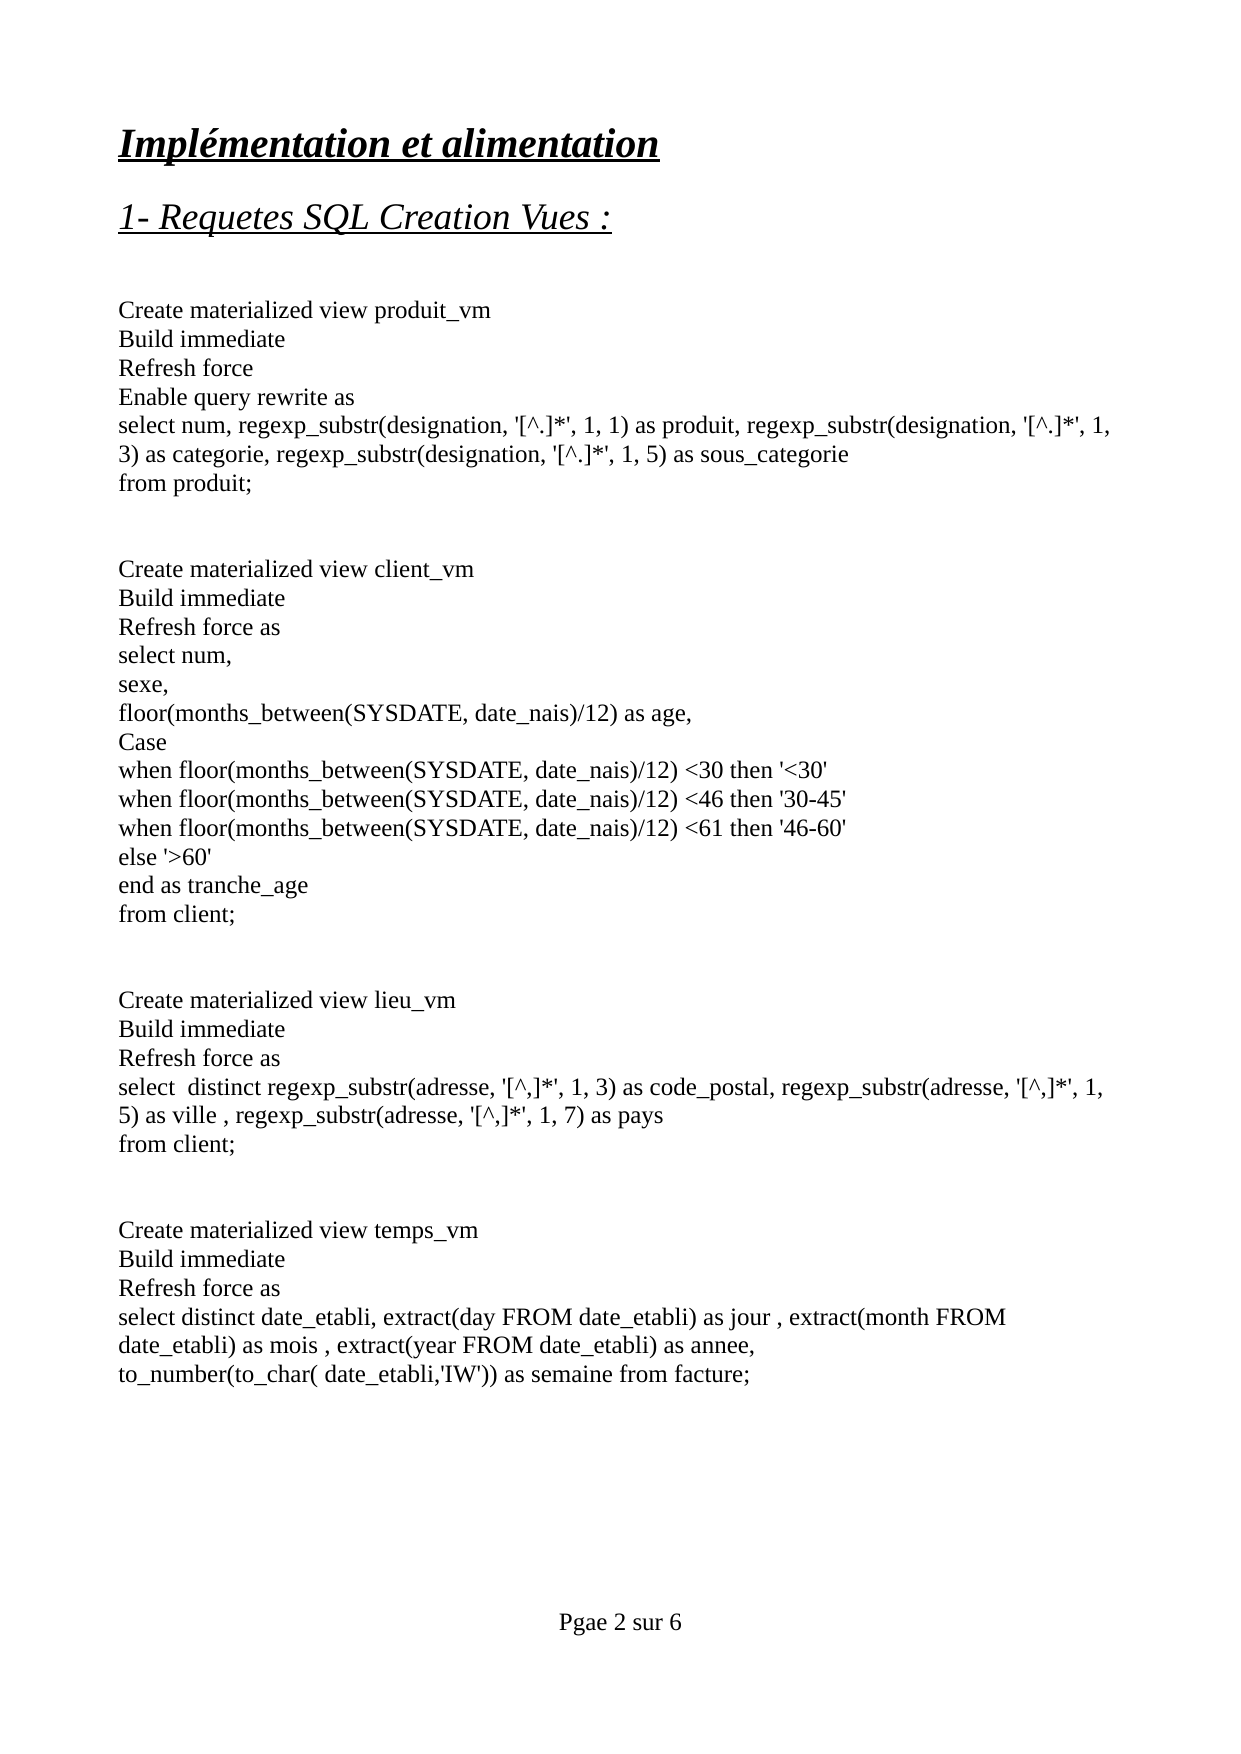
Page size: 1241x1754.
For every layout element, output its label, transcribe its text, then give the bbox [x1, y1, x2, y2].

text Build immediate [118, 583, 1122, 612]
text Create materialized view temps_vm [118, 1215, 1122, 1244]
text Build immediate [118, 1244, 1122, 1273]
text from client; [118, 899, 1122, 928]
text Enable query rewrite as [118, 382, 1122, 410]
text Implémentation et alimentation [118, 118, 1122, 166]
text select num, regexp_substr(designation, '[^.]*', 1, 1) as produit, regexp_substr(designation, '[^.]*', 1, 3) as categorie, regexp_substr(designation, '[^.]*', 1, 5) as sous_categorie [118, 410, 1122, 468]
text else '>60' [118, 842, 1122, 870]
text Build immediate [118, 1014, 1122, 1043]
text from client; [118, 1129, 1122, 1158]
text Refresh force [118, 353, 1122, 382]
text Refresh force as [118, 1043, 1122, 1072]
text Create materialized view lieu_vm [118, 985, 1122, 1014]
text select distinct date_etabli, extract(day FROM date_etabli) as jour , extract(month FROM date_etabli) as mois , extract(year FROM date_etabli) as annee, to_number(to_char( date_etabli,'IW')) as semaine from facture; [118, 1302, 1122, 1388]
text end as tranche_age [118, 870, 1122, 899]
text sexe, [118, 669, 1122, 698]
text floor(months_between(SYSDATE, date_nais)/12) as age, [118, 698, 1122, 727]
text select num, [118, 640, 1122, 669]
text Case [118, 727, 1122, 755]
text when floor(months_between(SYSDATE, date_nais)/12) <30 then '<30' [118, 755, 1122, 784]
text Build immediate [118, 324, 1122, 353]
text Refresh force as [118, 1273, 1122, 1302]
text Create materialized view client_vm [118, 554, 1122, 583]
text Refresh force as [118, 612, 1122, 640]
text from produit; [118, 468, 1122, 497]
text select distinct regexp_substr(adresse, '[^,]*', 1, 3) as code_postal, regexp_substr(adresse, '[^,]*', 1, 5) as ville , regexp_substr(adresse, '[^,]*', 1, 7) as pays [118, 1072, 1122, 1129]
text when floor(months_between(SYSDATE, date_nais)/12) <46 then '30-45' [118, 784, 1122, 813]
text Create materialized view produit_vm [118, 295, 1122, 324]
text when floor(months_between(SYSDATE, date_nais)/12) <61 then '46-60' [118, 813, 1122, 842]
text 1- Requetes SQL Creation Vues : [118, 195, 1122, 238]
